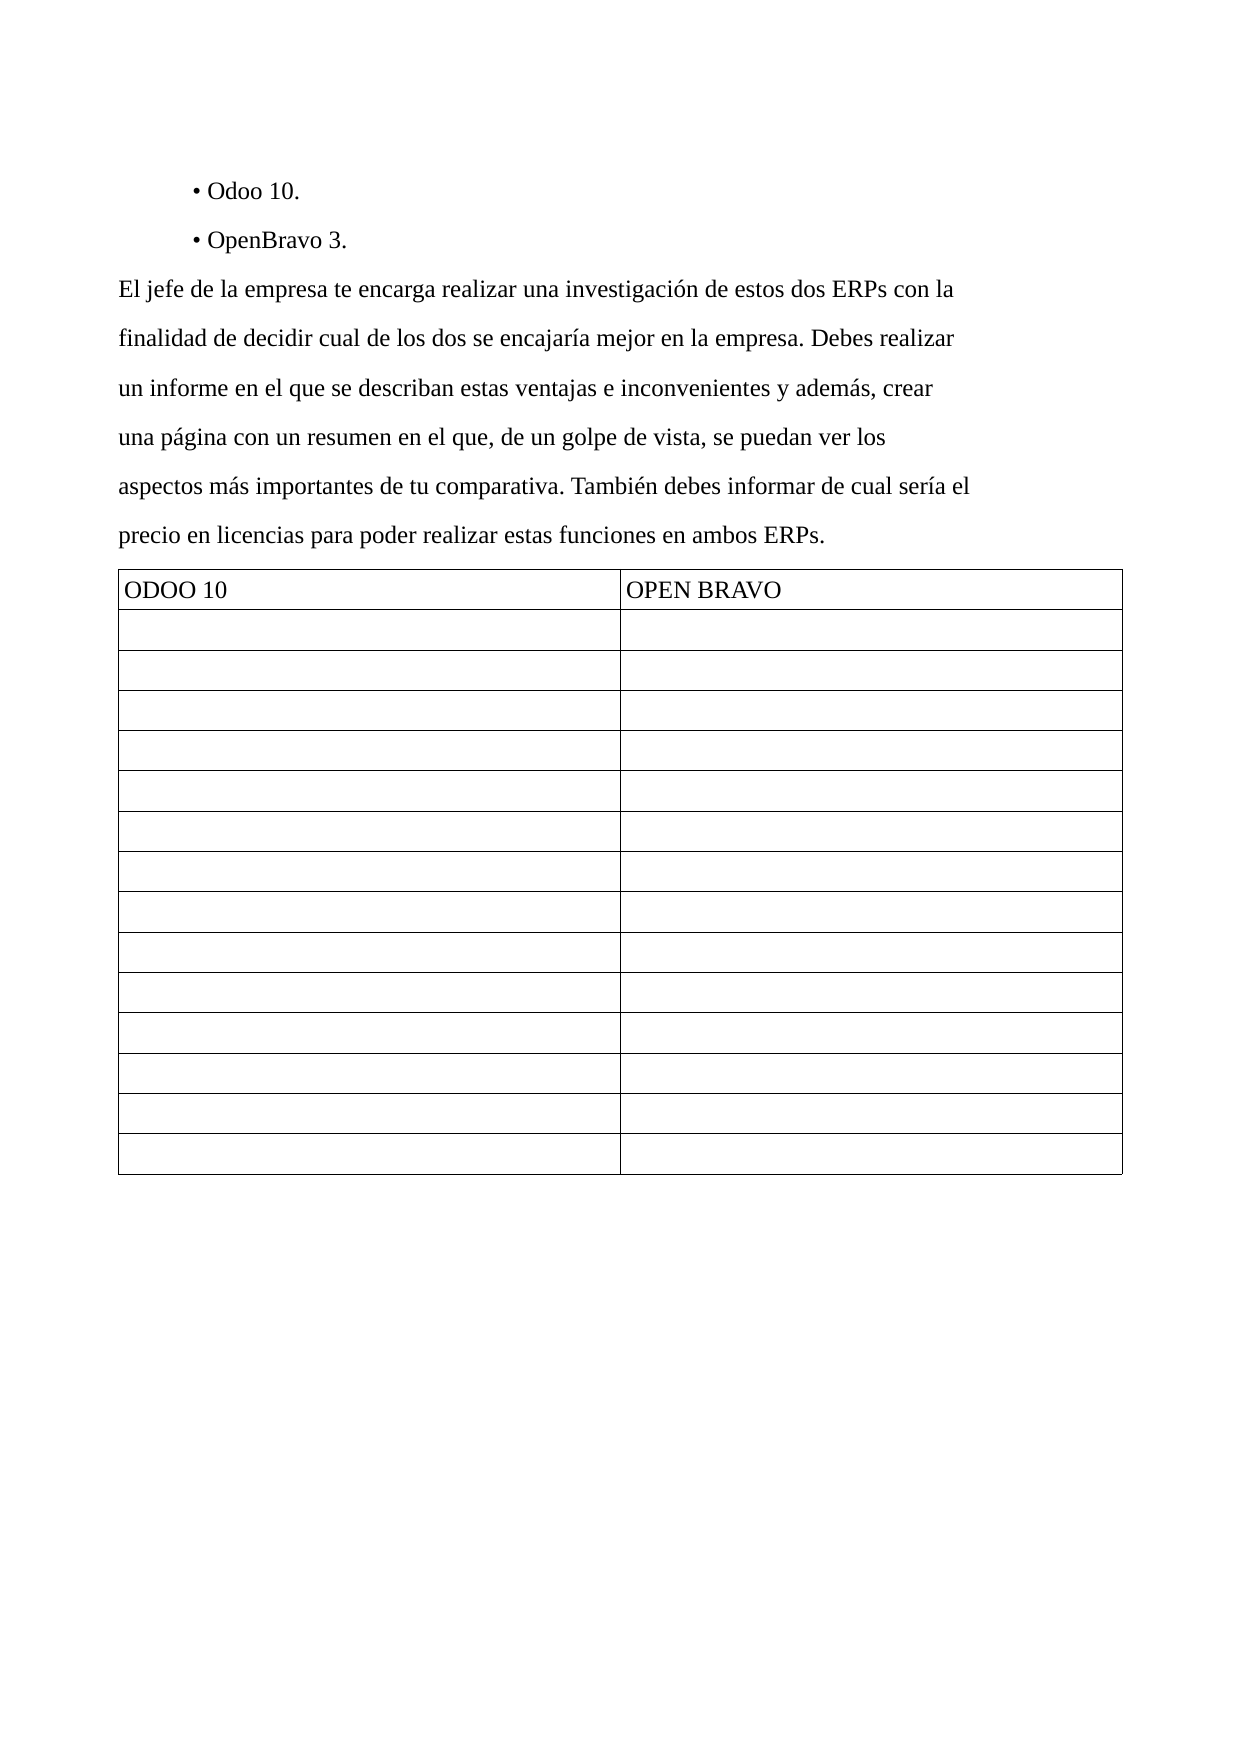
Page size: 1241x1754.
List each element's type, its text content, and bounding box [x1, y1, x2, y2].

table_cell [621, 771, 1122, 811]
table_cell [621, 933, 1122, 972]
table_cell [119, 892, 620, 932]
table_cell [621, 610, 1122, 649]
table_cell [119, 933, 620, 972]
text un informe en el que se describan estas ventajas e inconvenientes y además, crear [118, 373, 1122, 401]
table_cell [119, 731, 620, 770]
table_cell [621, 1054, 1122, 1093]
table_cell [119, 1054, 620, 1093]
table_cell [119, 651, 620, 690]
text El jefe de la empresa te encarga realizar una investigación de estos dos ERPs con la [118, 274, 1122, 303]
text • Odoo 10. [118, 176, 1122, 205]
table_cell [119, 852, 620, 891]
table_header OPEN BRAVO [621, 570, 1122, 609]
table_cell [119, 771, 620, 811]
table_header ODOO 10 [119, 570, 620, 609]
table_cell [621, 651, 1122, 690]
table_cell [119, 973, 620, 1012]
table_cell [621, 1013, 1122, 1053]
table_cell [119, 1094, 620, 1133]
table_cell [119, 691, 620, 730]
table_cell [621, 852, 1122, 891]
table_cell [621, 892, 1122, 932]
table_cell [621, 1134, 1122, 1173]
table_cell [119, 1134, 620, 1173]
text finalidad de decidir cual de los dos se encajaría mejor en la empresa. Debes realizar [118, 323, 1122, 352]
text una página con un resumen en el que, de un golpe de vista, se puedan ver los [118, 422, 1122, 450]
table_cell [119, 812, 620, 851]
text • OpenBravo 3. [118, 225, 1122, 254]
table_cell [621, 691, 1122, 730]
table_cell [119, 1013, 620, 1053]
table_cell [621, 731, 1122, 770]
text aspectos más importantes de tu comparativa. También debes informar de cual sería el [118, 471, 1122, 499]
table_cell [621, 812, 1122, 851]
table_cell [621, 1094, 1122, 1133]
table_cell [119, 610, 620, 649]
table_cell [621, 973, 1122, 1012]
text precio en licencias para poder realizar estas funciones en ambos ERPs. [118, 520, 1122, 548]
